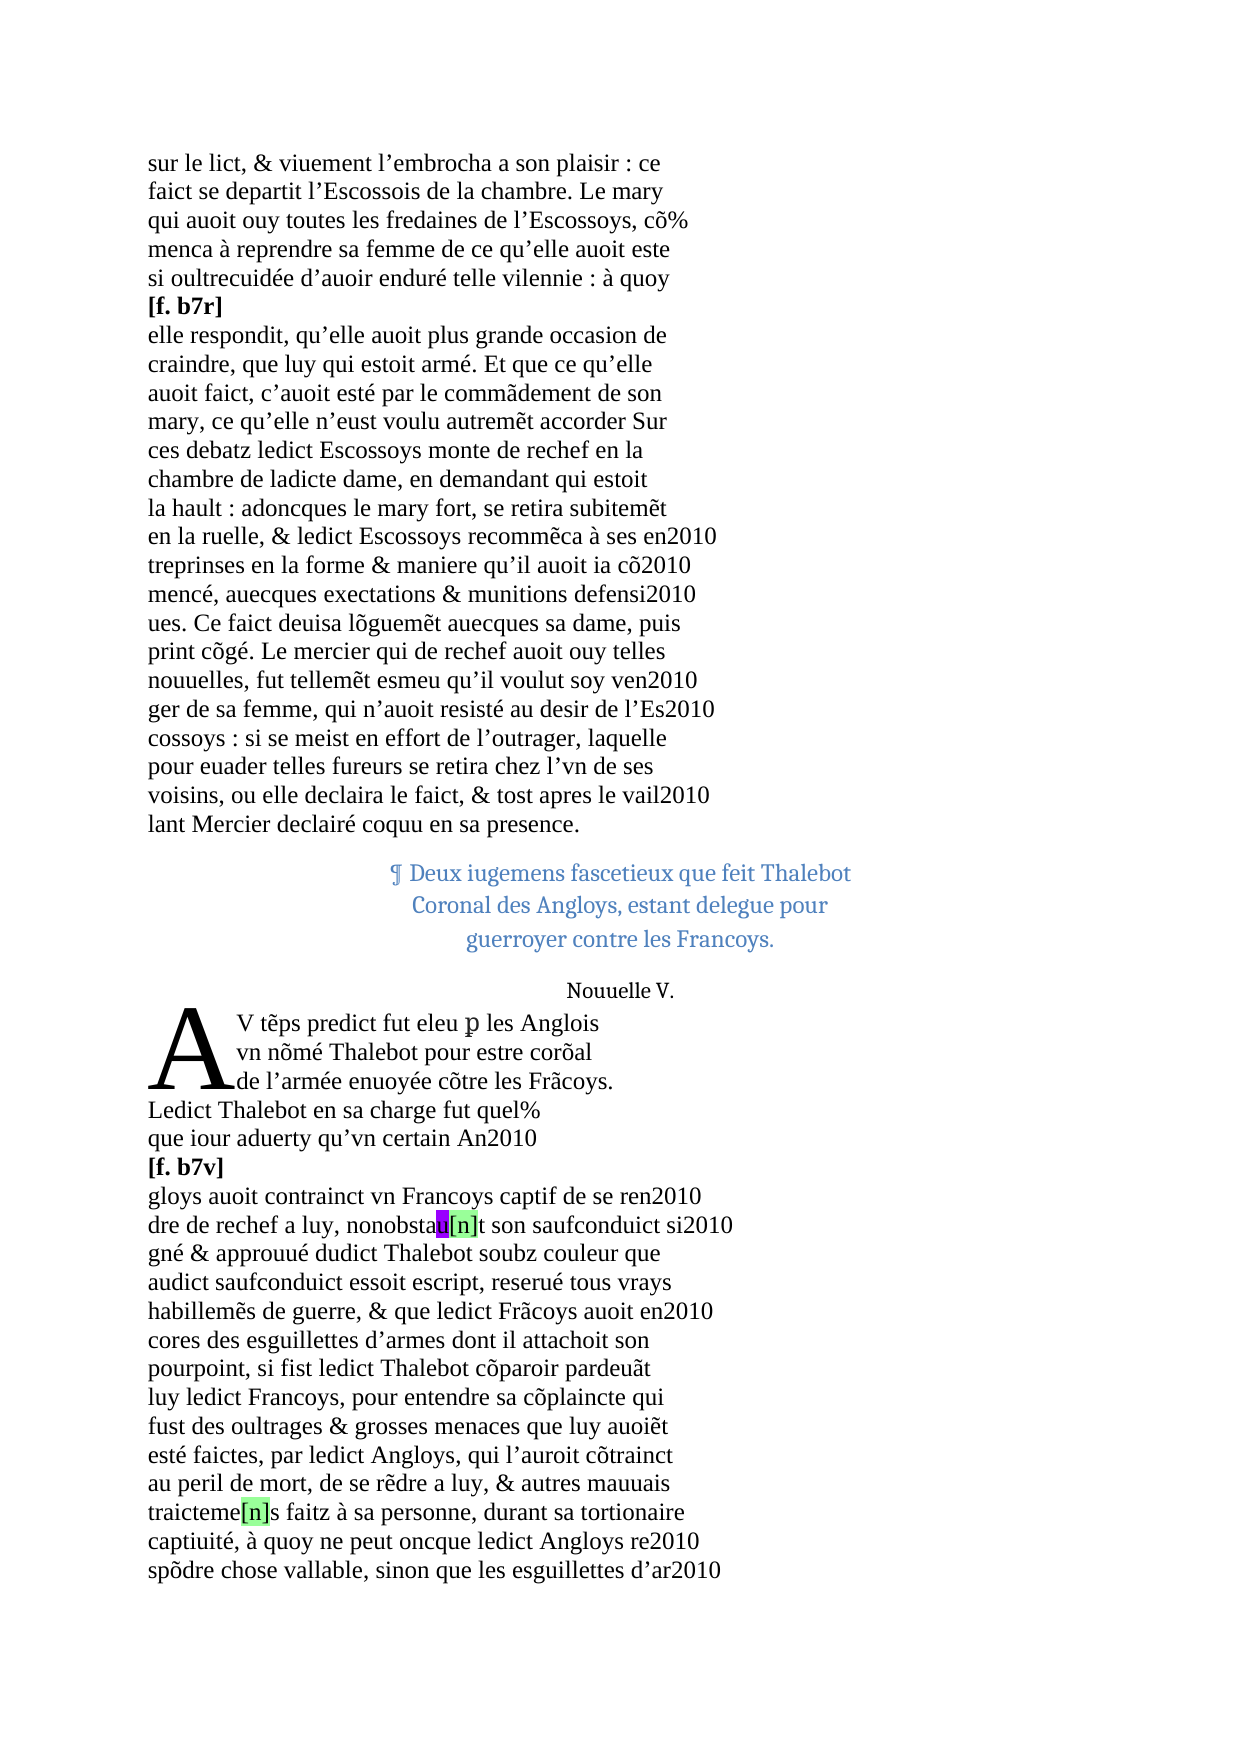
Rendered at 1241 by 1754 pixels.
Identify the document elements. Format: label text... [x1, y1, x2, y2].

text AV tẽps predict fut eleu ꝑ les Anglois vn nõmé Thalebot pour estre corõal de l’armée enuoyée cõtre les Frãcoys. Ledict Thalebot en sa charge fut quel% que iour aduerty qu’vn certain An2010 [f. b7v] gloys auoit contrainct vn Francoys captif de se ren2010 dre de rechef a luy, nonobstau[n]t son saufconduict si2010 gné & approuué dudict Thalebot soubz couleur que audict saufconduict essoit escript, reserué tous vrays habillemẽs de guerre, & que ledict Frãcoys auoit en2010 cores des esguillettes d’armes dont il attachoit son pourpoint, si fist ledict Thalebot cõparoir pardeuãt luy ledict Francoys, pour entendre sa cõplaincte qui fust des oultrages & grosses menaces que luy auoiẽt esté faictes, par ledict Angloys, qui l’auroit cõtrainct au peril de mort, de se rẽdre a luy, & autres mauuais traicteme[n]s faitz à sa personne, durant sa tortionaire captiuité, à quoy ne peut oncque ledict Angloys re2010 spõdre chose vallable, sinon que les esguillettes d’ar2010 [148, 1008, 1093, 1583]
text sur le lict, & viuement l’embrocha a son plaisir : ce faict se departit l’Escossois de la chambre. Le mary qui auoit ouy toutes les fredaines de l’Escossoys, cõ% menca à reprendre sa femme de ce qu’elle auoit este si oultrecuidée d’auoir enduré telle vilennie : à quoy [f. b7r] elle respondit, qu’elle auoit plus grande occasion de craindre, que luy qui estoit armé. Et que ce qu’elle auoit faict, c’auoit esté par le commãdement de son mary, ce qu’elle n’eust voulu autremẽt accorder Sur ces debatz ledict Escossoys monte de rechef en la chambre de ladicte dame, en demandant qui estoit la hault : adoncques le mary fort, se retira subitemẽt en la ruelle, & ledict Escossoys recommẽca à ses en2010 treprinses en la forme & maniere qu’il auoit ia cõ2010 mencé, auecques exectations & munitions defensi2010 ues. Ce faict deuisa lõguemẽt auecques sa dame, puis print cõgé. Le mercier qui de rechef auoit ouy telles nouuelles, fut tellemẽt esmeu qu’il voulut soy ven2010 ger de sa femme, qui n’auoit resisté au desir de l’Es2010 cossoys : si se meist en effort de l’outrager, laquelle pour euader telles fureurs se retira chez l’vn de ses voisins, ou elle declaira le faict, & tost apres le vail2010 lant Mercier declairé coquu en sa presence. [148, 148, 1093, 838]
subtitle Nouuelle V. [148, 978, 1093, 1005]
subtitle ¶ Deux iugemens fascetieux que feit Thalebot Coronal des Angloys, estant delegue pour guerroyer contre les Francoys. [148, 858, 1093, 953]
